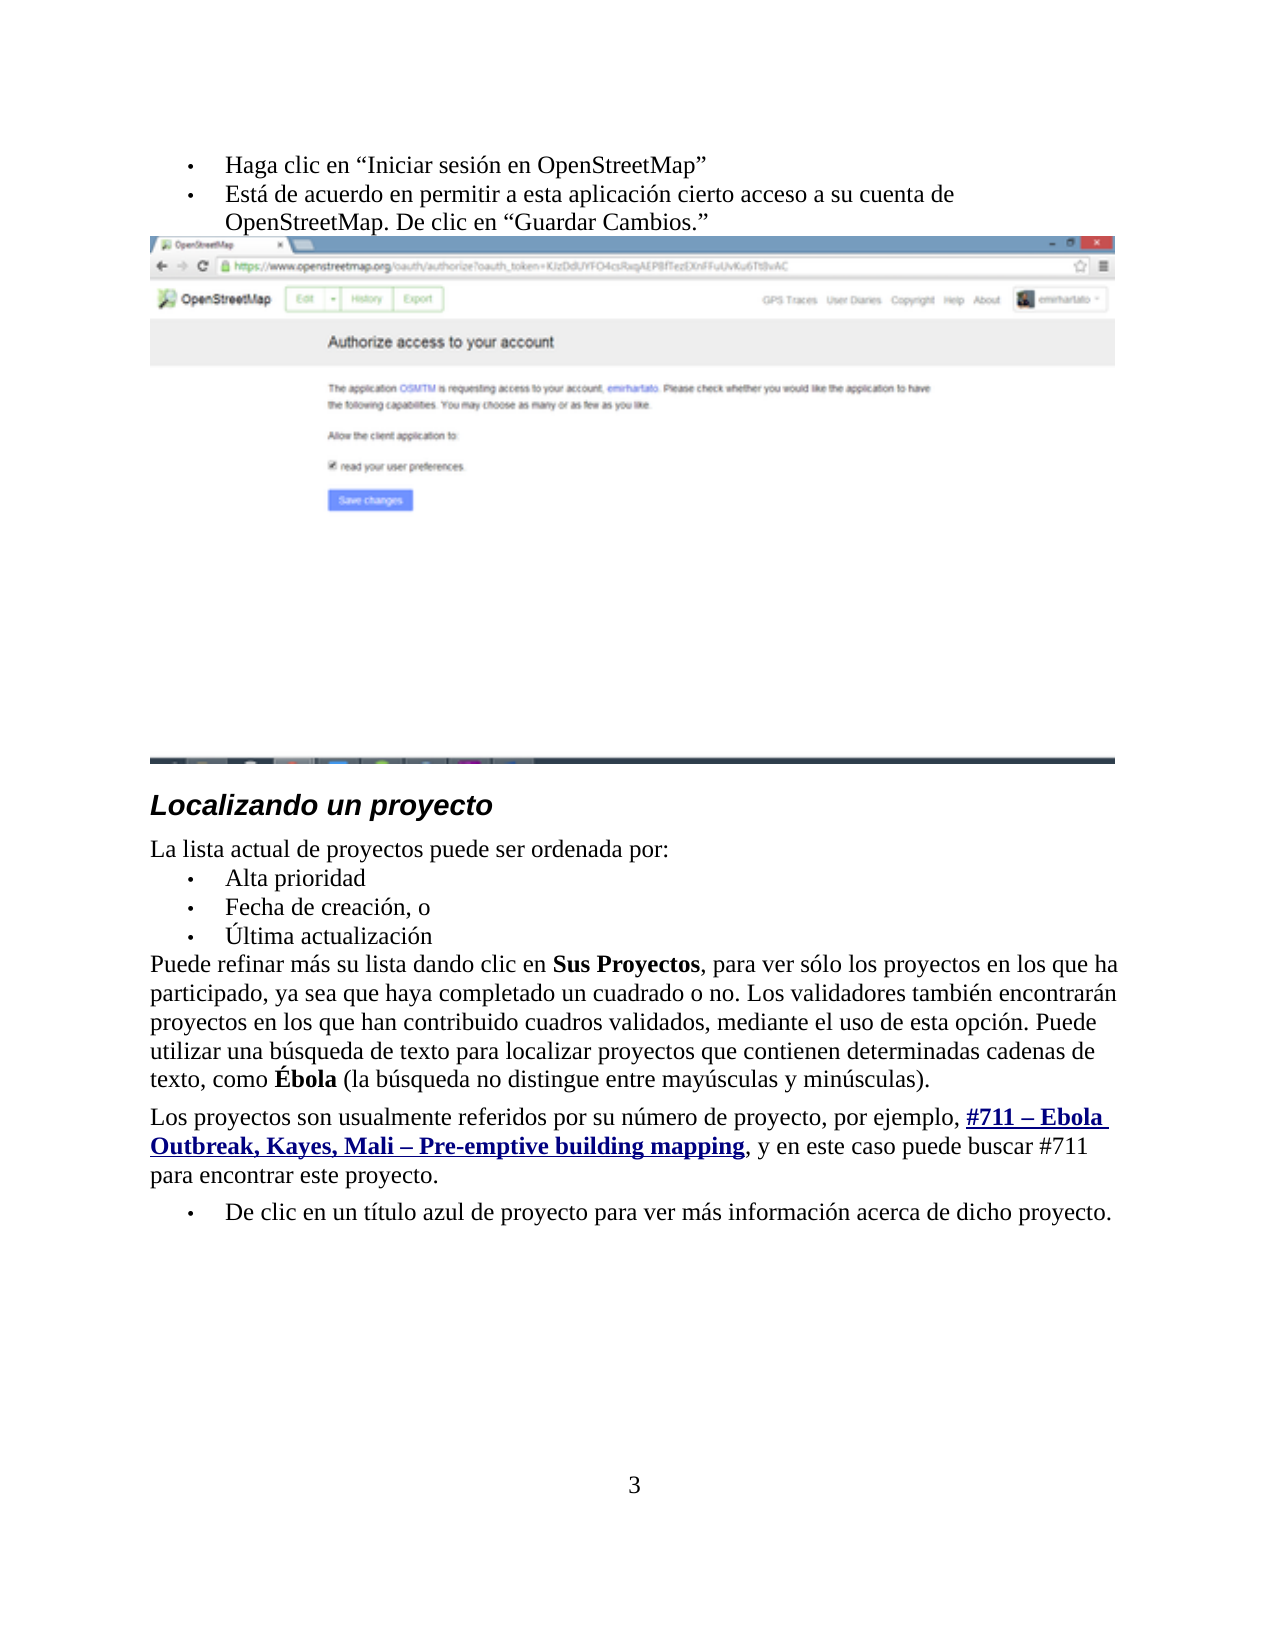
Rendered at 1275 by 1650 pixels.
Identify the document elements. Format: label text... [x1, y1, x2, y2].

text La lista actual de proyectos puede ser ordenada por: [150, 834, 1125, 863]
list Última actualización [187, 921, 1125, 949]
text Los proyectos son usualmente referidos por su número de proyecto, por ejemplo, #711 – Ebola Outbreak, Kayes, Mali – Pre-emptive building mapping, y en este caso puede buscar #711 para encontrar este proyecto. [150, 1102, 1125, 1188]
list Está de acuerdo en permitir a esta aplicación cierto acceso a su cuenta de OpenStreetMap. De clic en “Guardar Cambios.” [187, 179, 1125, 236]
text Puede refinar más su lista dando clic en Sus Proyectos, para ver sólo los proyectos en los que ha participado, ya sea que haya completado un cuadrado o no. Los validadores también encontrarán proyectos en los que han contribuido cuadros validados, mediante el uso de esta opción. Puede utilizar una búsqueda de texto para localizar proyectos que contienen determinadas cadenas de texto, como Ébola (la búsqueda no distingue entre mayúsculas y minúsculas). [150, 949, 1125, 1093]
subtitle Localizando un proyecto [150, 788, 1125, 822]
list De clic en un título azul de proyecto para ver más información acerca de dicho proyecto. [187, 1197, 1125, 1226]
list Fecha de creación, o [187, 892, 1125, 921]
list Haga clic en “Iniciar sesión en OpenStreetMap” [187, 150, 1125, 179]
list Alta prioridad [187, 863, 1125, 892]
picture [150, 236, 1115, 764]
